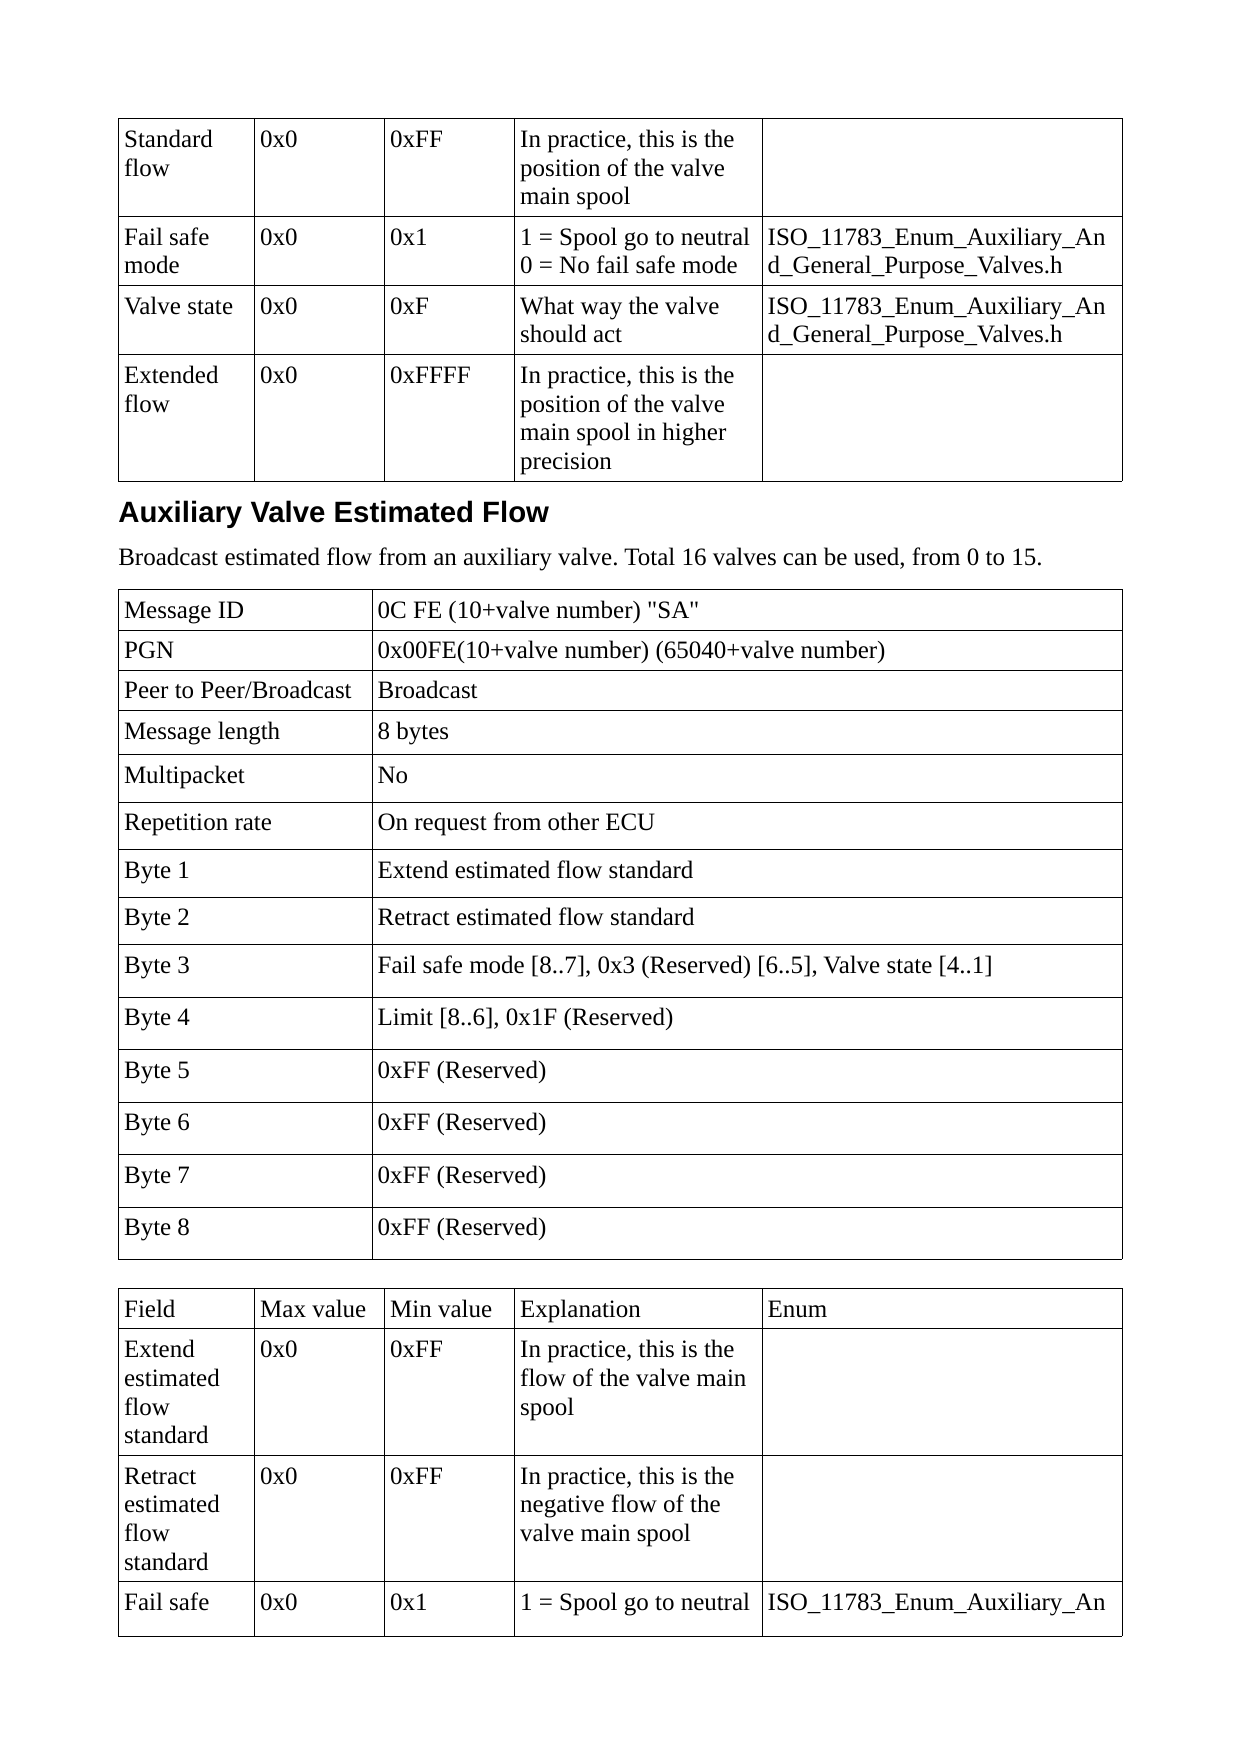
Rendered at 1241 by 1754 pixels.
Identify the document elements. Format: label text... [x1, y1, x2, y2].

table_cell Fail safe [119, 1582, 254, 1636]
table_cell 0xFF [385, 119, 514, 216]
table_cell Peer to Peer/Broadcast [119, 671, 372, 710]
table_cell In practice, this is the position of the valve main spool [515, 119, 762, 216]
table_cell 0x0 [255, 286, 384, 354]
table_cell No [373, 755, 1122, 802]
table_cell [763, 355, 1122, 481]
table_cell 0xFF (Reserved) [373, 1050, 1122, 1102]
table_cell ISO_11783_Enum_Auxiliary_And_General_Purpose_Valves.h [763, 286, 1122, 354]
table_cell Byte 6 [119, 1103, 372, 1154]
table_cell 8 bytes [373, 711, 1122, 754]
table_cell Extend estimated flow standard [119, 1329, 254, 1455]
table_cell PGN [119, 631, 372, 670]
table_header Min value [385, 1289, 514, 1328]
table_header Explanation [515, 1289, 762, 1328]
table_cell Byte 3 [119, 945, 372, 997]
table_cell In practice, this is the position of the valve main spool in higher precision [515, 355, 762, 481]
table_cell Message length [119, 711, 372, 754]
table_cell Byte 4 [119, 998, 372, 1049]
table_cell Retract estimated flow standard [119, 1456, 254, 1581]
table_cell Fail safe mode [119, 217, 254, 285]
table_cell 0x0 [255, 217, 384, 285]
table_cell 0xFF (Reserved) [373, 1155, 1122, 1207]
table_cell In practice, this is the negative flow of the valve main spool [515, 1456, 762, 1581]
table_cell Repetition rate [119, 803, 372, 849]
table_cell 0x0 [255, 355, 384, 481]
table_header Message ID [119, 590, 372, 629]
table_cell 0x1 [385, 1582, 514, 1636]
table_cell Byte 5 [119, 1050, 372, 1102]
table_cell 0xF [385, 286, 514, 354]
table_cell Fail safe mode [8..7], 0x3 (Reserved) [6..5], Valve state [4..1] [373, 945, 1122, 997]
table_cell Byte 7 [119, 1155, 372, 1207]
table_cell 0xFF (Reserved) [373, 1208, 1122, 1259]
table_cell [763, 1456, 1122, 1581]
table_cell 0x0 [255, 1582, 384, 1636]
table_cell Byte 8 [119, 1208, 372, 1259]
table_cell Byte 1 [119, 850, 372, 897]
table_cell Standard flow [119, 119, 254, 216]
table_cell 0xFF [385, 1456, 514, 1581]
table_header 0C FE (10+valve number) "SA" [373, 590, 1122, 629]
table_cell 0x1 [385, 217, 514, 285]
table_cell 0xFF [385, 1329, 514, 1455]
table_cell [763, 119, 1122, 216]
table_cell Retract estimated flow standard [373, 898, 1122, 944]
table_cell Extended flow [119, 355, 254, 481]
table_cell Broadcast [373, 671, 1122, 710]
table_cell 0x0 [255, 1456, 384, 1581]
table_cell 0x0 [255, 1329, 384, 1455]
table_cell Valve state [119, 286, 254, 354]
table_cell ISO_11783_Enum_Auxiliary_And_General_Purpose_Valves.h [763, 217, 1122, 285]
table_cell What way the valve should act [515, 286, 762, 354]
table_header Max value [255, 1289, 384, 1328]
table_cell 0xFFFF [385, 355, 514, 481]
table_header Enum [763, 1289, 1122, 1328]
table_cell 0x0 [255, 119, 384, 216]
subtitle Auxiliary Valve Estimated Flow [118, 495, 1122, 529]
table_cell On request from other ECU [373, 803, 1122, 849]
table_cell Multipacket [119, 755, 372, 802]
table_cell 1 = Spool go to neutral 0 = No fail safe mode [515, 217, 762, 285]
table_header Field [119, 1289, 254, 1328]
table_cell ISO_11783_Enum_Auxiliary_An [763, 1582, 1122, 1636]
table_cell Extend estimated flow standard [373, 850, 1122, 897]
table_cell Limit [8..6], 0x1F (Reserved) [373, 998, 1122, 1049]
table_cell 1 = Spool go to neutral [515, 1582, 762, 1636]
table_cell [763, 1329, 1122, 1455]
table_cell Byte 2 [119, 898, 372, 944]
table_cell 0xFF (Reserved) [373, 1103, 1122, 1154]
table_cell 0x00FE(10+valve number) (65040+valve number) [373, 631, 1122, 670]
table_cell In practice, this is the flow of the valve main spool [515, 1329, 762, 1455]
text Broadcast estimated flow from an auxiliary valve. Total 16 valves can be used, from 0 to 15. [118, 542, 1122, 570]
